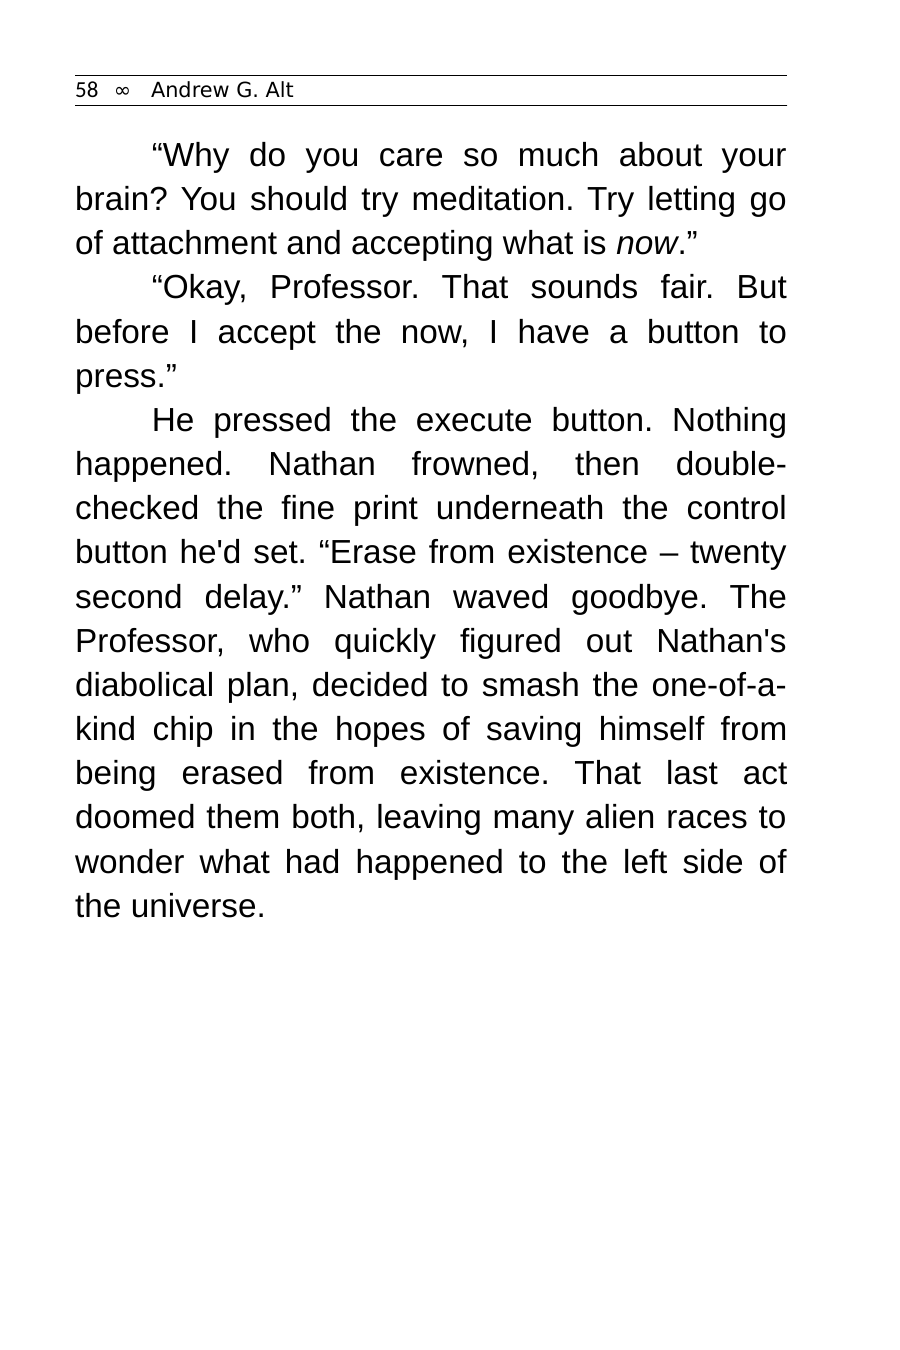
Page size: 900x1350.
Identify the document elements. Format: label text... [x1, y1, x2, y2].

text He pressed the execute button. Nothing happened. Nathan frowned, then double-checked the fine print underneath the control button he'd set. “Erase from existence – twenty second delay.” Nathan waved goodbye. The Professor, who quickly figured out Nathan's diabolical plan, decided to smash the one-of-a-kind chip in the hopes of saving himself from being erased from existence. That last act doomed them both, leaving many alien races to wonder what had happened to the left side of the universe. [75, 400, 787, 924]
text “Why do you care so much about your brain? You should try meditation. Try letting go of attachment and accepting what is now.” [75, 135, 787, 262]
text “Okay, Professor. That sounds fair. But before I accept the now, I have a button to press.” [75, 267, 787, 394]
